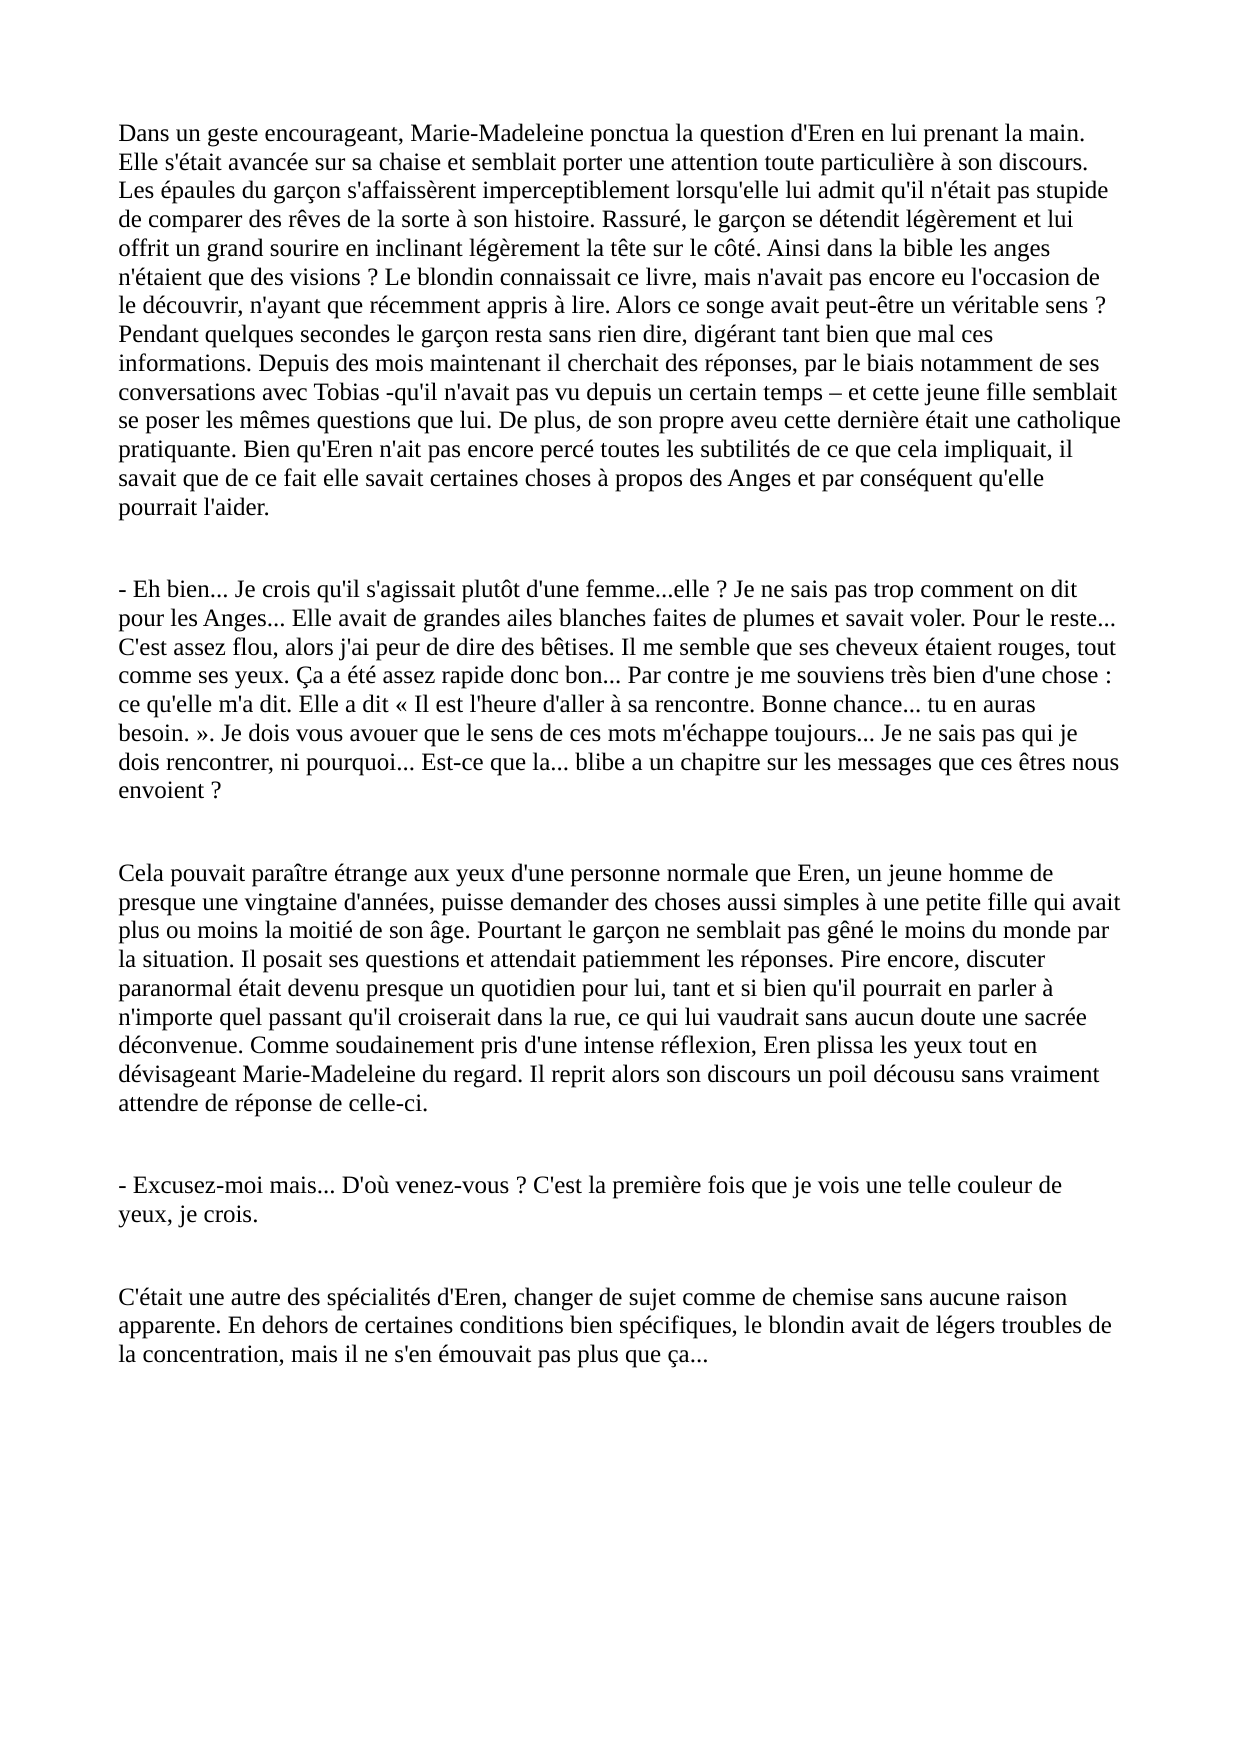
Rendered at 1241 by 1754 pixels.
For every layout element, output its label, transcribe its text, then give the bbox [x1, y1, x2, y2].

text C'était une autre des spécialités d'Eren, changer de sujet comme de chemise sans aucune raison apparente. En dehors de certaines conditions bien spécifiques, le blondin avait de légers troubles de la concentration, mais il ne s'en émouvait pas plus que ça... [118, 1282, 1122, 1368]
text Cela pouvait paraître étrange aux yeux d'une personne normale que Eren, un jeune homme de presque une vingtaine d'années, puisse demander des choses aussi simples à une petite fille qui avait plus ou moins la moitié de son âge. Pourtant le garçon ne semblait pas gêné le moins du monde par la situation. Il posait ses questions et attendait patiemment les réponses. Pire encore, discuter paranormal était devenu presque un quotidien pour lui, tant et si bien qu'il pourrait en parler à n'importe quel passant qu'il croiserait dans la rue, ce qui lui vaudrait sans aucun doute une sacrée déconvenue. Comme soudainement pris d'une intense réflexion, Eren plissa les yeux tout en dévisageant Marie-Madeleine du regard. Il reprit alors son discours un poil décousu sans vraiment attendre de réponse de celle-ci. [118, 858, 1122, 1117]
text Dans un geste encourageant, Marie-Madeleine ponctua la question d'Eren en lui prenant la main. Elle s'était avancée sur sa chaise et semblait porter une attention toute particulière à son discours. Les épaules du garçon s'affaissèrent imperceptiblement lorsqu'elle lui admit qu'il n'était pas stupide de comparer des rêves de la sorte à son histoire. Rassuré, le garçon se détendit légèrement et lui offrit un grand sourire en inclinant légèrement la tête sur le côté. Ainsi dans la bible les anges n'étaient que des visions ? Le blondin connaissait ce livre, mais n'avait pas encore eu l'occasion de le découvrir, n'ayant que récemment appris à lire. Alors ce songe avait peut-être un véritable sens ? Pendant quelques secondes le garçon resta sans rien dire, digérant tant bien que mal ces informations. Depuis des mois maintenant il cherchait des réponses, par le biais notamment de ses conversations avec Tobias -qu'il n'avait pas vu depuis un certain temps – et cette jeune fille semblait se poser les mêmes questions que lui. De plus, de son propre aveu cette dernière était une catholique pratiquante. Bien qu'Eren n'ait pas encore percé toutes les subtilités de ce que cela impliquait, il savait que de ce fait elle savait certaines choses à propos des Anges et par conséquent qu'elle pourrait l'aider. [118, 118, 1122, 521]
text - Eh bien... Je crois qu'il s'agissait plutôt d'une femme...elle ? Je ne sais pas trop comment on dit pour les Anges... Elle avait de grandes ailes blanches faites de plumes et savait voler. Pour le reste... C'est assez flou, alors j'ai peur de dire des bêtises. Il me semble que ses cheveux étaient rouges, tout comme ses yeux. Ça a été assez rapide donc bon... Par contre je me souviens très bien d'une chose : ce qu'elle m'a dit. Elle a dit « Il est l'heure d'aller à sa rencontre. Bonne chance... tu en auras besoin. ». Je dois vous avouer que le sens de ces mots m'échappe toujours... Je ne sais pas qui je dois rencontrer, ni pourquoi... Est-ce que la... blibe a un chapitre sur les messages que ces êtres nous envoient ? [118, 574, 1122, 804]
text - Excusez-moi mais... D'où venez-vous ? C'est la première fois que je vois une telle couleur de yeux, je crois. [118, 1171, 1122, 1228]
